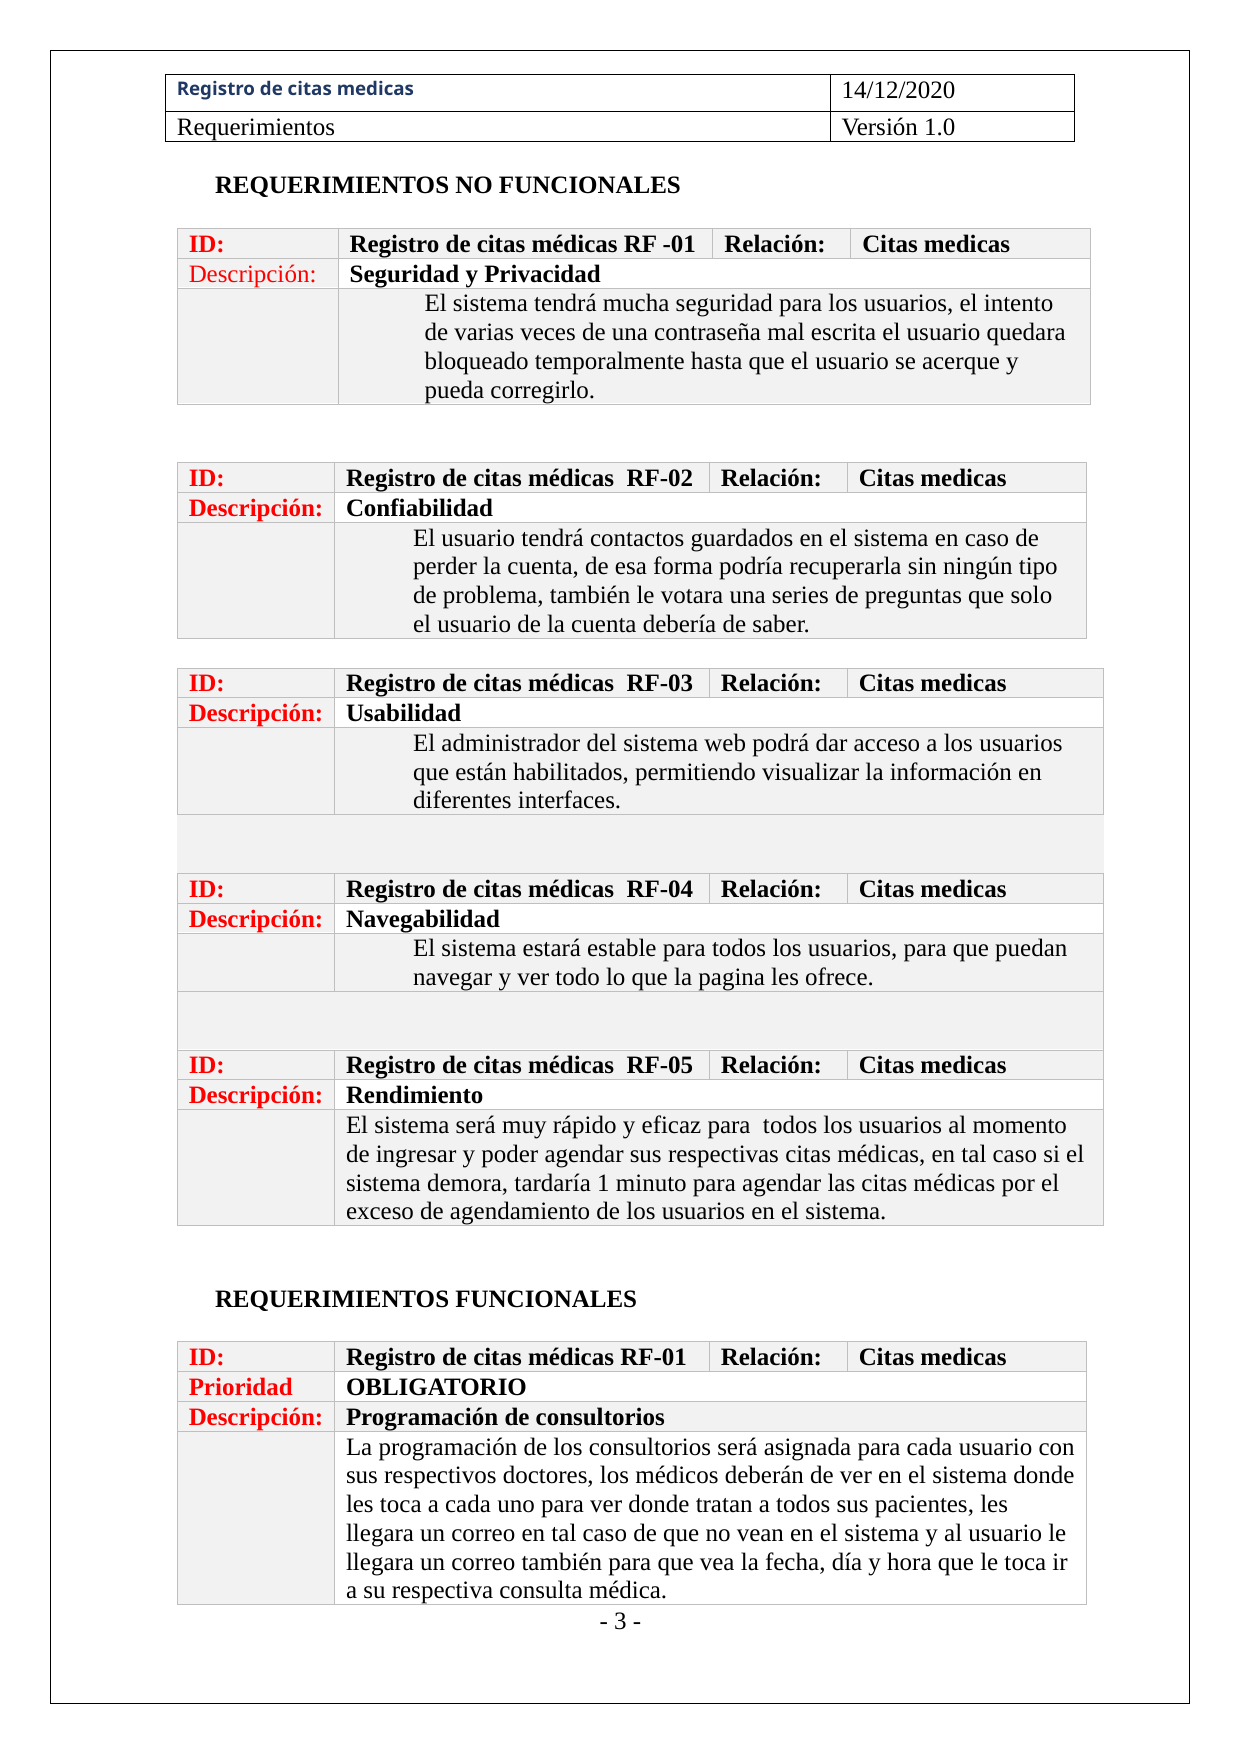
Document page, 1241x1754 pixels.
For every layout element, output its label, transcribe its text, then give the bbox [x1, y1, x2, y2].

table_cell [178, 934, 334, 991]
table_header Registro de citas médicas RF-01 [335, 1342, 709, 1371]
table_cell El sistema estará estable para todos los usuarios, para que puedan navegar y ver todo lo que la pagina les ofrece. [335, 934, 1103, 991]
table_cell [177, 815, 1104, 873]
text REQUERIMIENTOS NO FUNCIONALES [215, 170, 1063, 199]
table_header Registro de citas médicas RF-03 [335, 669, 709, 697]
table_cell Navegabilidad [335, 904, 1103, 932]
table_cell [178, 1110, 334, 1225]
table_header Citas medicas [851, 229, 1090, 258]
table_cell Seguridad y Privacidad [339, 259, 1090, 287]
table_cell Descripción: [178, 904, 334, 932]
table_header Citas medicas [848, 463, 1086, 492]
text REQUERIMIENTOS FUNCIONALES [215, 1284, 1063, 1312]
table_cell Descripción: [178, 698, 334, 727]
table_header Relación: [710, 669, 847, 697]
table_cell [178, 289, 338, 403]
table_header ID: [178, 463, 334, 492]
table_header Relación: [713, 229, 850, 258]
table_header Citas medicas [848, 669, 1103, 697]
table_cell OBLIGATORIO [335, 1372, 1086, 1401]
table_header Citas medicas [848, 1342, 1086, 1371]
table_cell [178, 728, 334, 814]
table_cell Citas medicas [848, 1051, 1103, 1079]
table_cell Registro de citas médicas RF-04 [335, 874, 709, 903]
table_cell [178, 992, 1103, 1049]
table_cell El sistema tendrá mucha seguridad para los usuarios, el intento de varias veces de una contraseña mal escrita el usuario quedara bloqueado temporalmente hasta que el usuario se acerque y pueda corregirlo. [339, 289, 1090, 403]
table_header ID: [178, 669, 334, 697]
table_cell Descripción: [178, 259, 338, 287]
table_cell Registro de citas médicas RF-05 [335, 1051, 709, 1079]
table_header ID: [178, 229, 338, 258]
table_header Registro de citas médicas RF-02 [335, 463, 709, 492]
table_cell Citas medicas [848, 874, 1103, 903]
table_header Relación: [710, 463, 847, 492]
table_cell [178, 523, 334, 638]
table_cell Usabilidad [335, 698, 1103, 727]
table_header ID: [178, 1342, 334, 1371]
table_cell [178, 1432, 334, 1604]
table_cell Descripción: [178, 1402, 334, 1431]
table_cell Rendimiento [335, 1080, 1103, 1109]
table_cell ID: [178, 874, 334, 903]
table_cell El sistema será muy rápido y eficaz para todos los usuarios al momento de ingresar y poder agendar sus respectivas citas médicas, en tal caso si el sistema demora, tardaría 1 minuto para agendar las citas médicas por el exceso de agendamiento de los usuarios en el sistema. [335, 1110, 1103, 1225]
table_cell Relación: [710, 1051, 847, 1079]
table_cell Relación: [710, 874, 847, 903]
table_cell El administrador del sistema web podrá dar acceso a los usuarios que están habilitados, permitiendo visualizar la información en diferentes interfaces. [335, 728, 1103, 814]
table_cell Confiabilidad [335, 493, 1086, 522]
table_cell El usuario tendrá contactos guardados en el sistema en caso de perder la cuenta, de esa forma podría recuperarla sin ningún tipo de problema, también le votara una series de preguntas que solo el usuario de la cuenta debería de saber. [335, 523, 1086, 638]
table_header Relación: [710, 1342, 847, 1371]
table_cell La programación de los consultorios será asignada para cada usuario con sus respectivos doctores, los médicos deberán de ver en el sistema donde les toca a cada uno para ver donde tratan a todos sus pacientes, les llegara un correo en tal caso de que no vean en el sistema y al usuario le llegara un correo también para que vea la fecha, día y hora que le toca ir a su respectiva consulta médica. [335, 1432, 1086, 1604]
table_cell Programación de consultorios [335, 1402, 1086, 1431]
table_header Registro de citas médicas RF -01 [339, 229, 712, 258]
table_cell Descripción: [178, 493, 334, 522]
table_cell ID: [178, 1051, 334, 1079]
table_cell Descripción: [178, 1080, 334, 1109]
table_cell Prioridad [178, 1372, 334, 1401]
